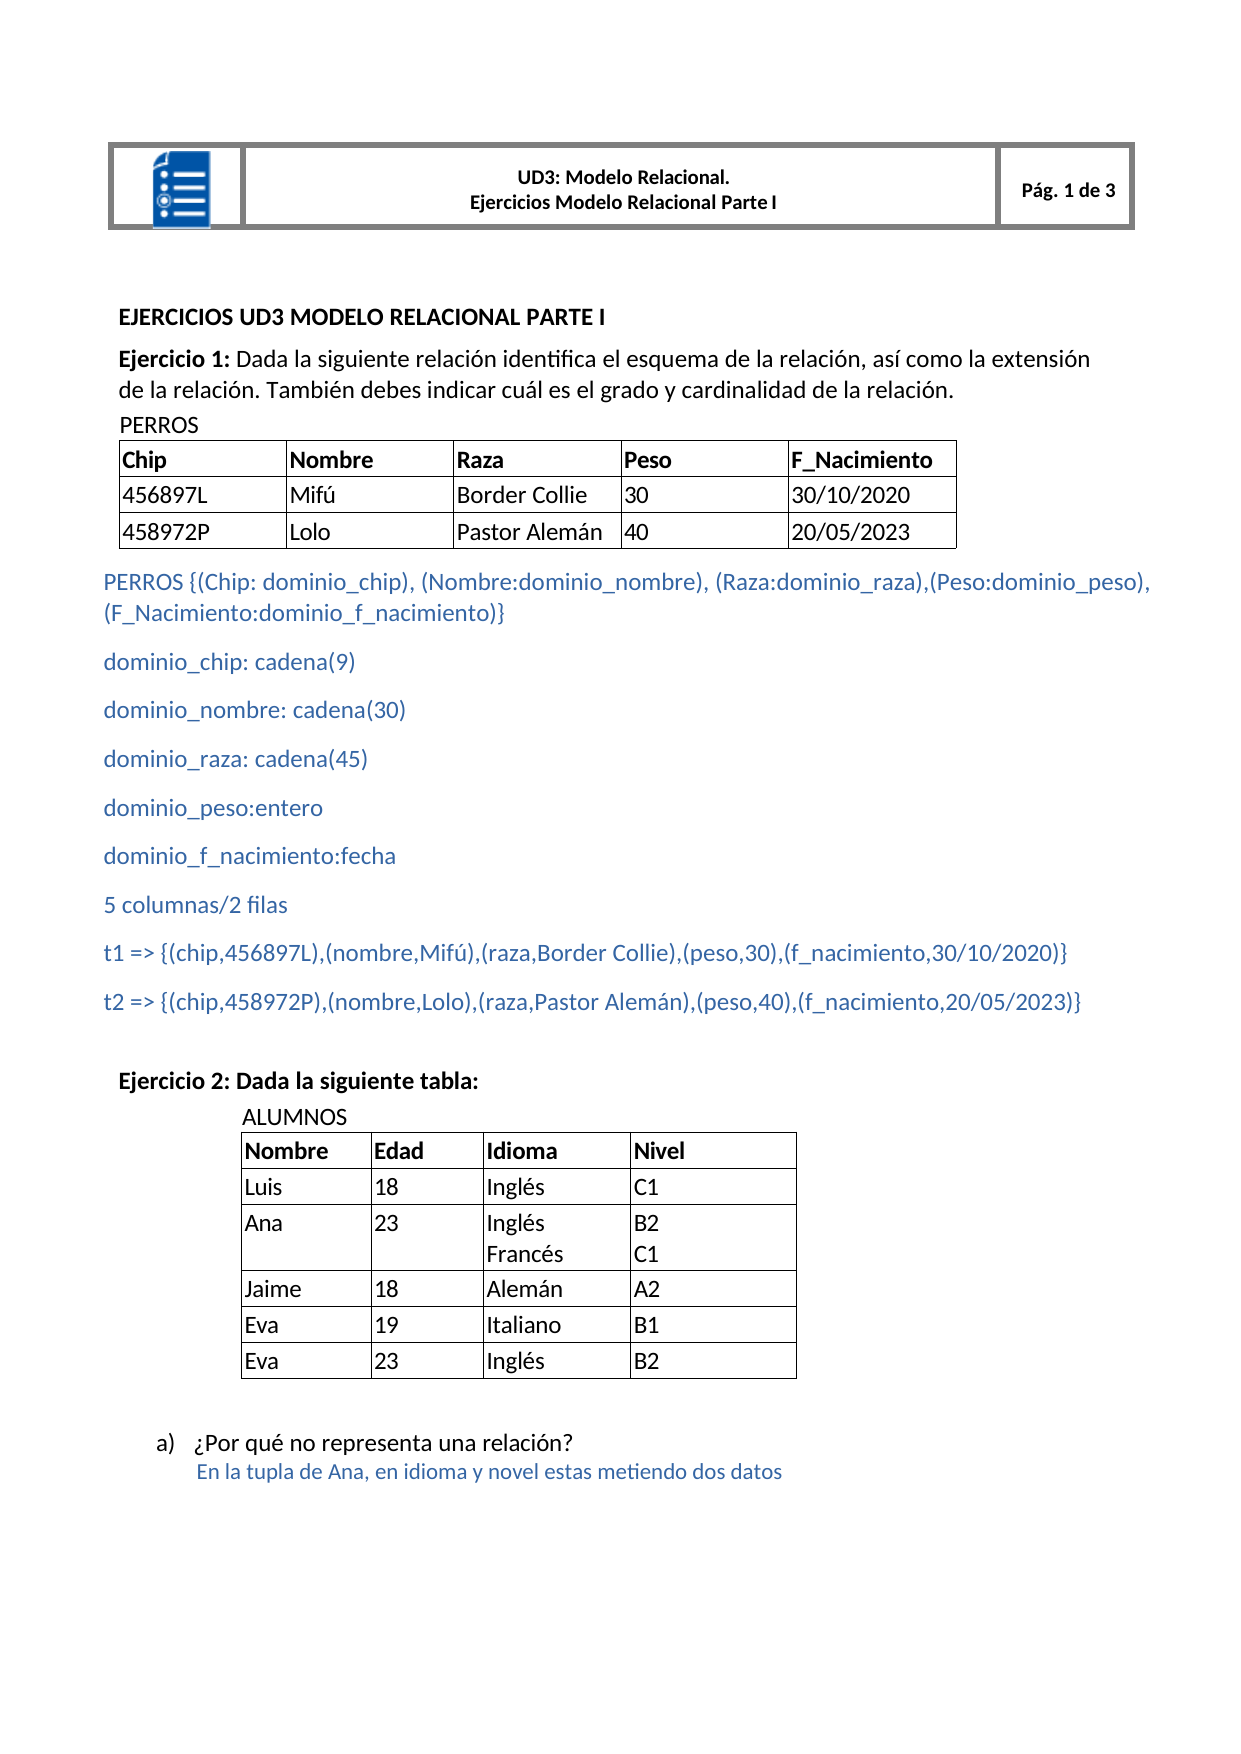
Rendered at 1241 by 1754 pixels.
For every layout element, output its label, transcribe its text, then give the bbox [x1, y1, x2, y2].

table_cell 458972P [120, 513, 286, 548]
table_cell Eva [242, 1307, 371, 1342]
text 5 columnas/2 filas [103, 889, 1152, 919]
table_cell B2 C1 [631, 1205, 796, 1270]
table_cell Raza [454, 441, 621, 476]
table_cell 30/10/2020 [789, 477, 956, 512]
table_cell Nombre [287, 441, 453, 476]
text dominio_peso:entero [103, 792, 1152, 822]
subtitle Ejercicio 2: Dada la siguiente tabla: [118, 1065, 1152, 1096]
table_cell Nivel [631, 1133, 796, 1168]
table_cell B2 [631, 1343, 796, 1378]
table_cell Italiano [484, 1307, 630, 1342]
table_cell Luis [242, 1169, 371, 1203]
table_cell B1 [631, 1307, 796, 1342]
text PERROS {(Chip: dominio_chip), (Nombre:dominio_nombre), (Raza:dominio_raza),(Peso:dominio_peso), (F_Nacimiento:dominio_f_nacimiento)} [103, 567, 1152, 628]
table_cell 40 [622, 513, 788, 548]
table_header PERROS [119, 415, 956, 440]
table_cell Inglés [484, 1169, 630, 1203]
table_cell Eva [242, 1343, 371, 1378]
picture [152, 151, 211, 229]
text dominio_f_nacimiento:fecha [103, 840, 1152, 871]
table_cell Border Collie [454, 477, 621, 512]
table_cell Inglés Francés [484, 1205, 630, 1270]
subtitle EJERCICIOS UD3 MODELO RELACIONAL PARTE I [118, 301, 1152, 331]
table_cell 456897L [120, 477, 286, 512]
text Ejercicio 1: Dada la siguiente relación identifica el esquema de la relación, así como la extensión de la relación. También debes indicar cuál es el grado y cardinalidad de la relación. [118, 343, 1120, 404]
text t2 => {(chip,458972P),(nombre,Lolo),(raza,Pastor Alemán),(peso,40),(f_nacimiento,20/05/2023)} [103, 986, 1152, 1017]
table_cell Nombre [242, 1133, 371, 1168]
text dominio_chip: cadena(9) [103, 646, 1152, 676]
list ¿Por qué no representa una relación? [156, 1427, 1152, 1457]
table_cell 19 [372, 1307, 483, 1342]
table_cell Pastor Alemán [454, 513, 621, 548]
table_cell Edad [372, 1133, 483, 1168]
table_cell C1 [631, 1169, 796, 1203]
table_cell 20/05/2023 [789, 513, 956, 548]
table_cell Jaime [242, 1271, 371, 1306]
table_cell 23 [372, 1343, 483, 1378]
table_cell 18 [372, 1169, 483, 1203]
text dominio_nombre: cadena(30) [103, 694, 1152, 725]
table_cell Alemán [484, 1271, 630, 1306]
text dominio_raza: cadena(45) [103, 743, 1152, 773]
table_cell Peso [622, 441, 788, 476]
table_header ALUMNOS [241, 1107, 796, 1132]
table_cell Idioma [484, 1133, 630, 1168]
table_cell 18 [372, 1271, 483, 1306]
table_cell A2 [631, 1271, 796, 1306]
table_cell Chip [120, 441, 286, 476]
table_cell Lolo [287, 513, 453, 548]
list En la tupla de Ana, en idioma y novel estas metiendo dos datos [159, 1457, 1152, 1486]
table_cell 30 [622, 477, 788, 512]
table_cell 23 [372, 1205, 483, 1270]
table_cell Mifú [287, 477, 453, 512]
text t1 => {(chip,456897L),(nombre,Mifú),(raza,Border Collie),(peso,30),(f_nacimiento,30/10/2020)} [103, 938, 1152, 968]
table_cell Inglés [484, 1343, 630, 1378]
table_cell Ana [242, 1205, 371, 1270]
table_cell F_Nacimiento [789, 441, 956, 476]
